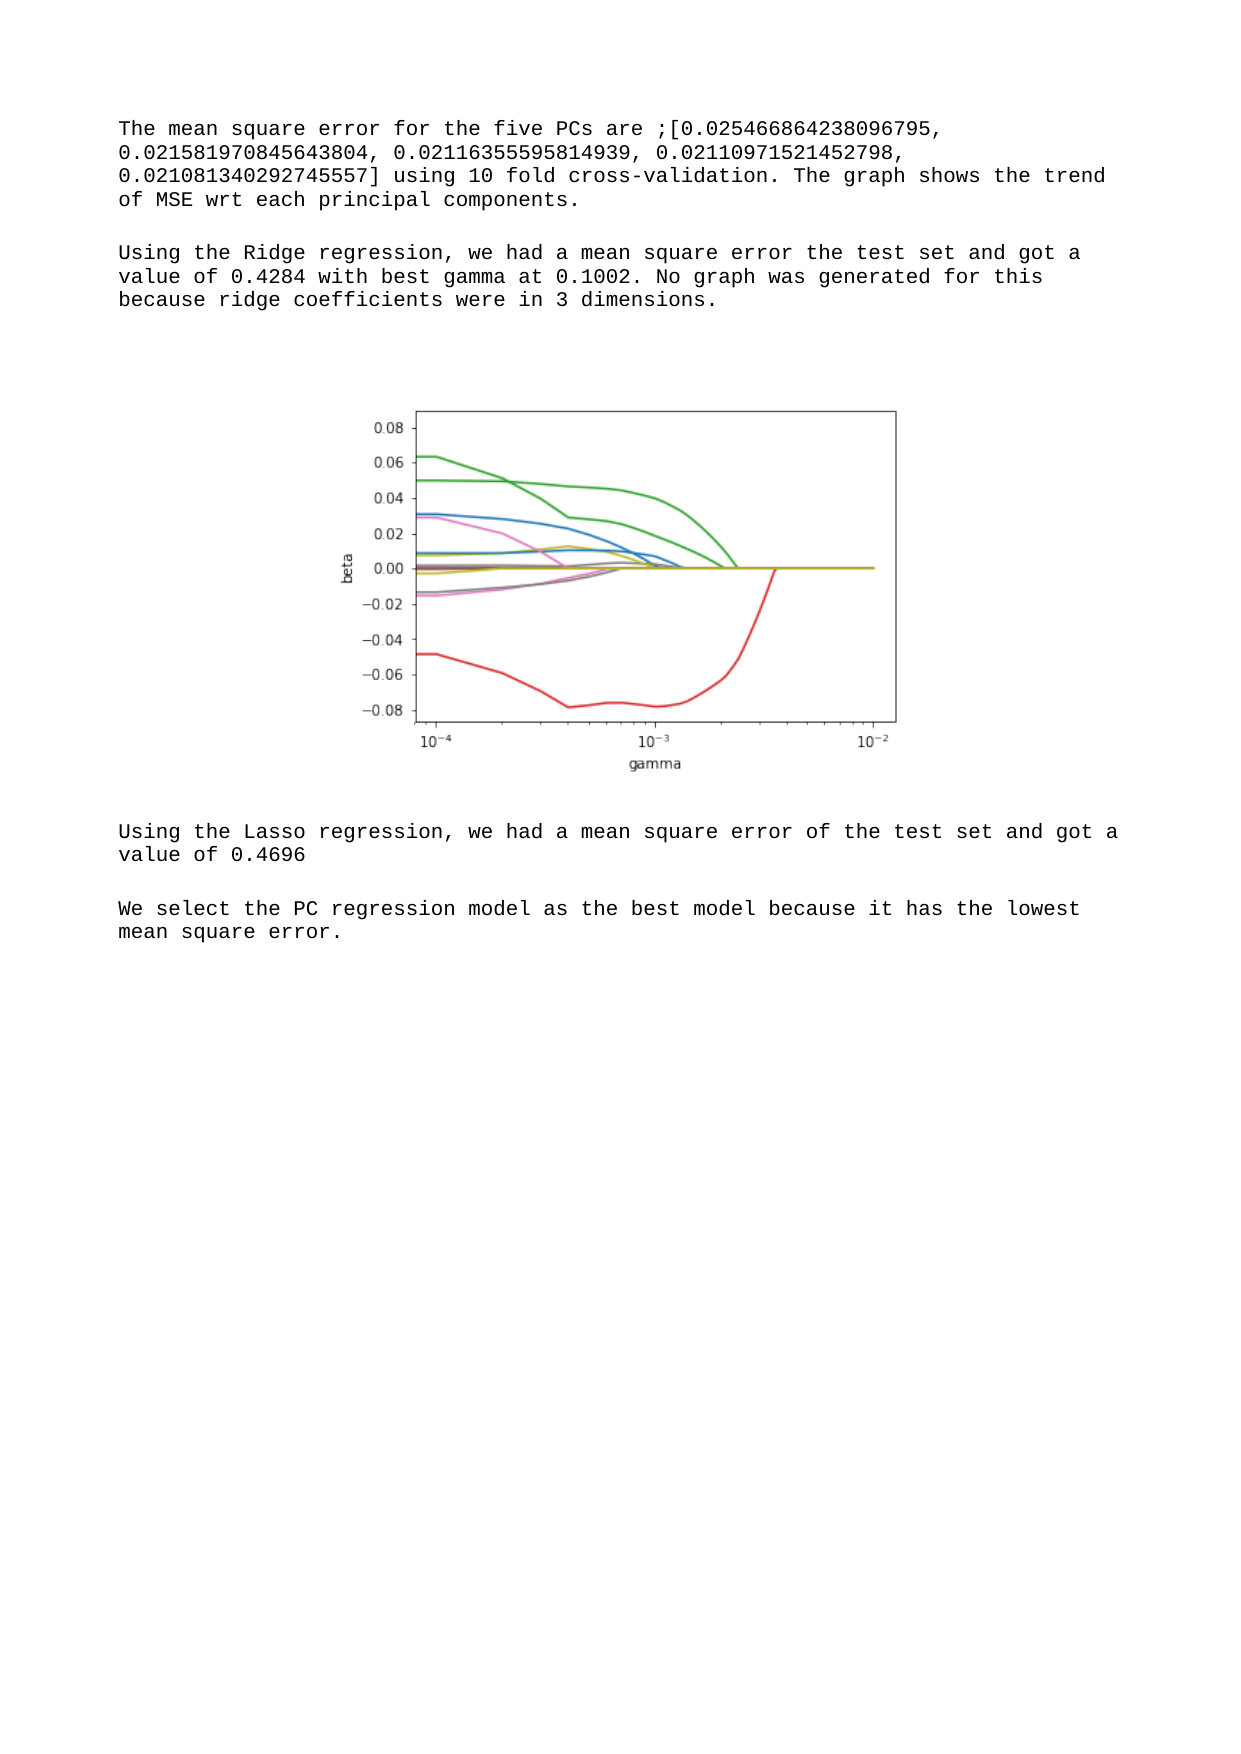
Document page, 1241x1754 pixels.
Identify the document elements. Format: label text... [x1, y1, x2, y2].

text The mean square error for the five PCs are ;[0.025466864238096795, 0.021581970845643804, 0.02116355595814939, 0.02110971521452798, 0.021081340292745557] using 10 fold cross-validation. The graph shows the trend of MSE wrt each principal components. [118, 118, 1122, 213]
text We select the PC regression model as the best model because it has the lowest mean square error. [118, 897, 1122, 945]
text Using the Lasso regression, we had a mean square error of the test set and got a value of 0.4696 [118, 821, 1122, 868]
text Using the Ridge regression, we had a mean square error the test set and got a value of 0.4284 with best gamma at 0.1002. No graph was generated for this because ridge coefficients were in 3 dimensions. [118, 242, 1122, 313]
picture [331, 395, 910, 782]
